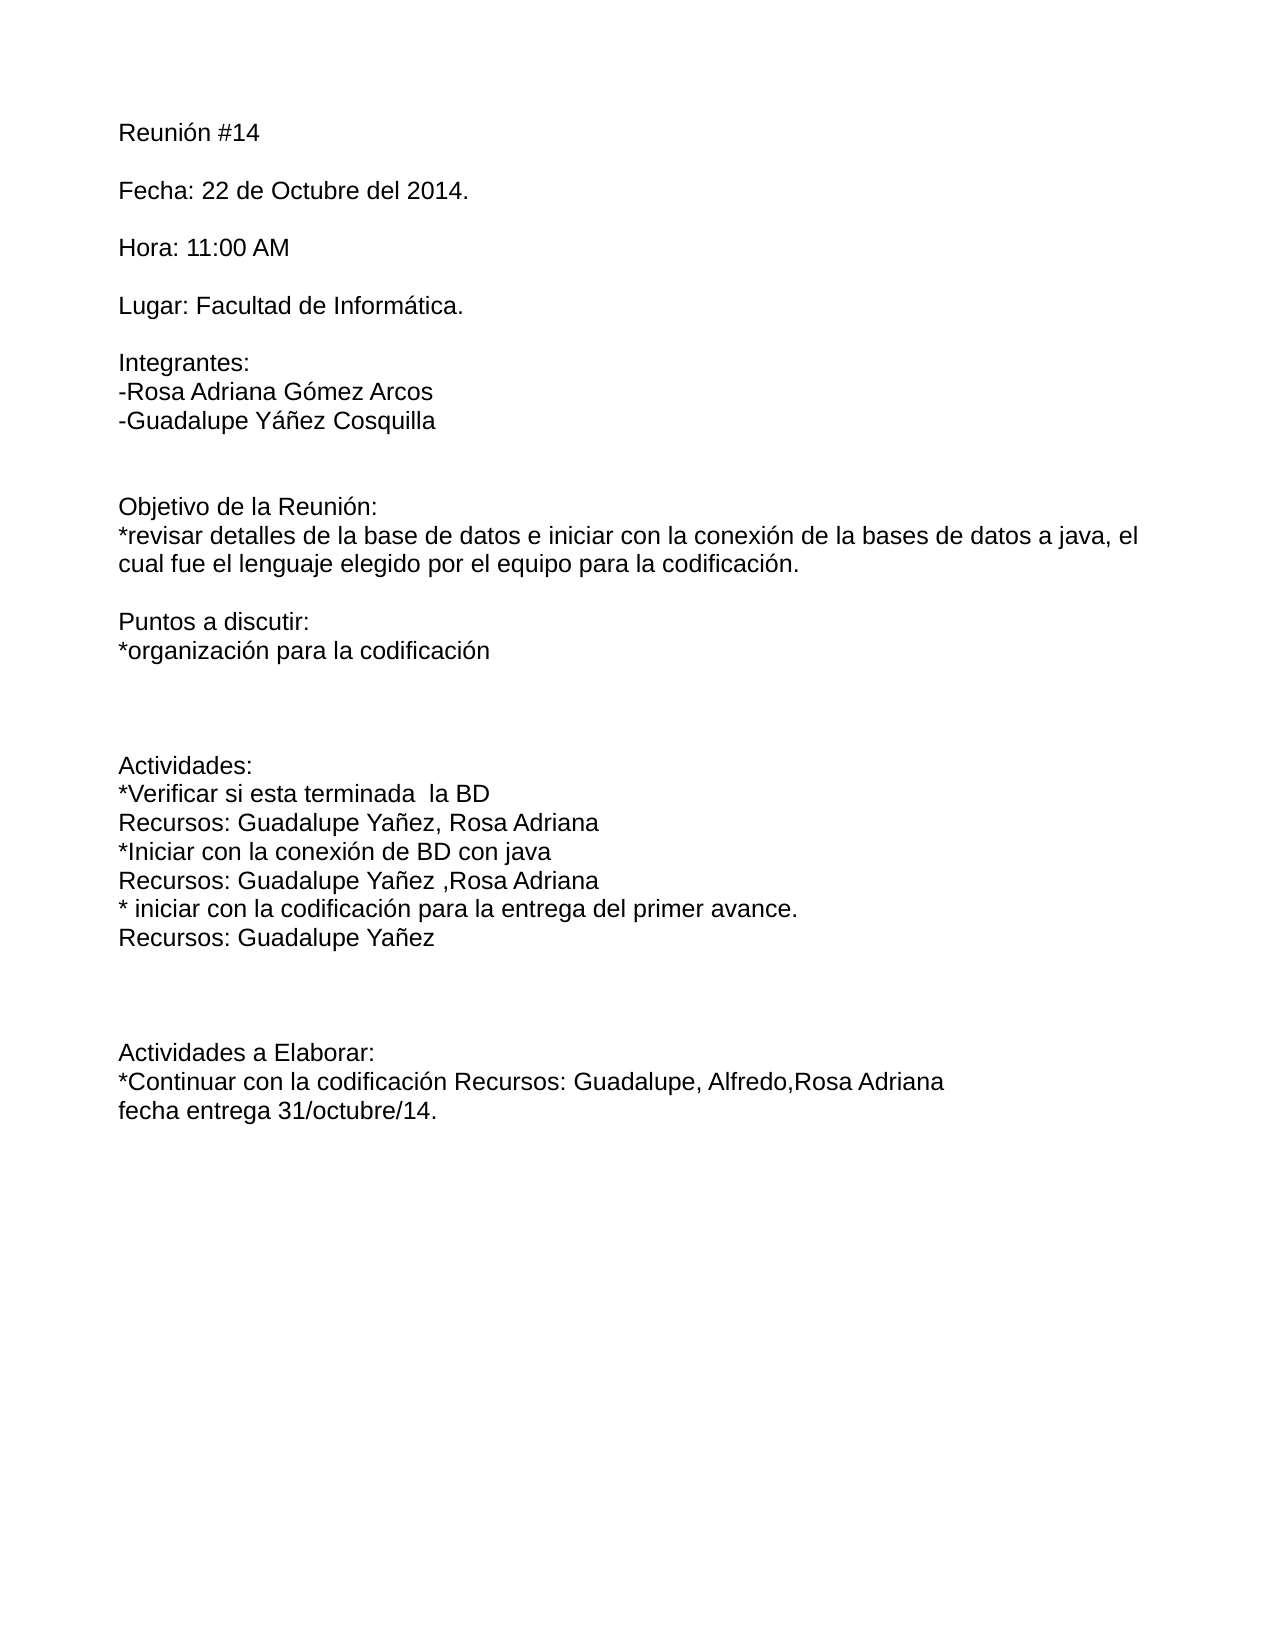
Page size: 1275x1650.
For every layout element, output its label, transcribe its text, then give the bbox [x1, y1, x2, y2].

text *Verificar si esta terminada la BD [118, 779, 1157, 808]
text Puntos a discutir: [118, 607, 1157, 636]
text Recursos: Guadalupe Yañez [118, 923, 1157, 952]
text Recursos: Guadalupe Yañez, Rosa Adriana [118, 808, 1157, 837]
text Actividades: [118, 751, 1157, 779]
text Integrantes: [118, 348, 1157, 377]
text Recursos: Guadalupe Yañez ,Rosa Adriana [118, 866, 1157, 894]
text Objetivo de la Reunión: [118, 492, 1157, 521]
text *Iniciar con la conexión de BD con java [118, 837, 1157, 866]
text Reunión #14 [118, 118, 1157, 147]
text Lugar: Facultad de Informática. [118, 291, 1157, 319]
text *revisar detalles de la base de datos e iniciar con la conexión de la bases de datos a java, el cual fue el lenguaje elegido por el equipo para la codificación. [118, 521, 1157, 578]
text *Continuar con la codificación Recursos: Guadalupe, Alfredo,Rosa Adriana [118, 1067, 1157, 1096]
text fecha entrega 31/octubre/14. [118, 1096, 1157, 1124]
text -Guadalupe Yáñez Cosquilla [118, 406, 1157, 434]
text *organización para la codificación [118, 636, 1157, 664]
text Fecha: 22 de Octubre del 2014. [118, 176, 1157, 204]
text * iniciar con la codificación para la entrega del primer avance. [118, 894, 1157, 923]
text Actividades a Elaborar: [118, 1038, 1157, 1067]
text -Rosa Adriana Gómez Arcos [118, 377, 1157, 406]
text Hora: 11:00 AM [118, 233, 1157, 262]
